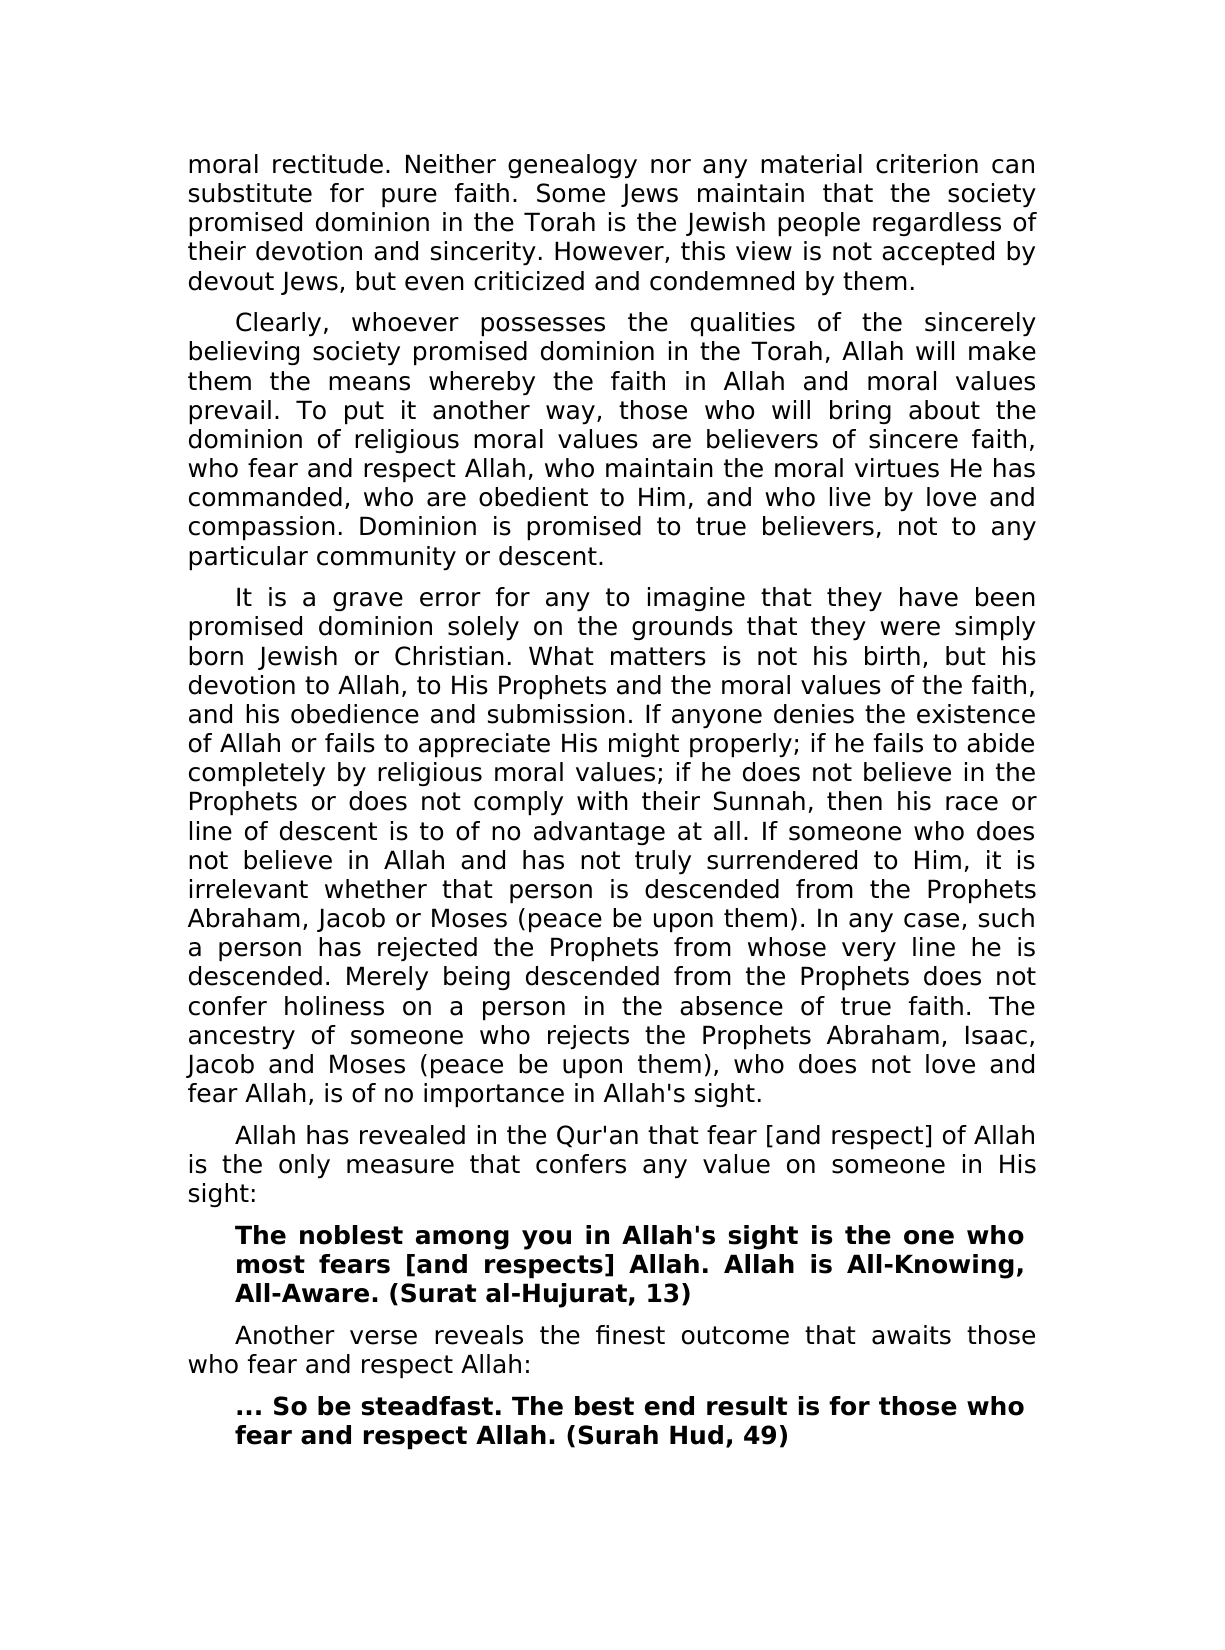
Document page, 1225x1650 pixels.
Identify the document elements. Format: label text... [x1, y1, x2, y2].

text It is a grave error for any to imagine that they have been promised dominion solely on the grounds that they were simply born Jewish or Christian. What matters is not his birth, but his devotion to Allah, to His Prophets and the moral values of the faith, and his obedience and submission. If anyone denies the existence of Allah or fails to appreciate His might properly; if he fails to abide completely by religious moral values; if he does not believe in the Prophets or does not comply with their Sunnah, then his race or line of descent is to of no advantage at all. If someone who does not believe in Allah and has not truly surrendered to Him, it is irrelevant whether that person is descended from the Prophets Abraham, Jacob or Moses (peace be upon them). In any case, such a person has rejected the Prophets from whose very line he is descended. Merely being descended from the Prophets does not confer holiness on a person in the absence of true faith. The ancestry of someone who rejects the Prophets Abraham, Isaac, Jacob and Moses (peace be upon them), who does not love and fear Allah, is of no importance in Allah's sight. [187, 583, 1037, 1108]
text moral rectitude. Neither genealogy nor any material criterion can substitute for pure faith. Some Jews maintain that the society promised dominion in the Torah is the Jewish people regardless of their devotion and sincerity. However, this view is not accepted by devout Jews, but even criticized and condemned by them. [187, 150, 1037, 296]
text Another verse reveals the finest outcome that awaits those who fear and respect Allah: [187, 1321, 1037, 1379]
text ... So be steadfast. The best end result is for those who fear and respect Allah. (Surah Hud, 49) [235, 1392, 1026, 1450]
text Allah has revealed in the Qur'an that fear [and respect] of Allah is the only measure that confers any value on someone in His sight: [187, 1121, 1037, 1208]
text The noblest among you in Allah's sight is the one who most fears [and respects] Allah. Allah is All-Knowing, All-Aware. (Surat al-Hujurat, 13) [235, 1221, 1026, 1308]
text Clearly, whoever possesses the qualities of the sincerely believing society promised dominion in the Torah, Allah will make them the means whereby the faith in Allah and moral values prevail. To put it another way, those who will bring about the dominion of religious moral values are believers of sincere faith, who fear and respect Allah, who maintain the moral virtues He has commanded, who are obedient to Him, and who live by love and compassion. Dominion is promised to true believers, not to any particular community or descent. [187, 308, 1037, 571]
